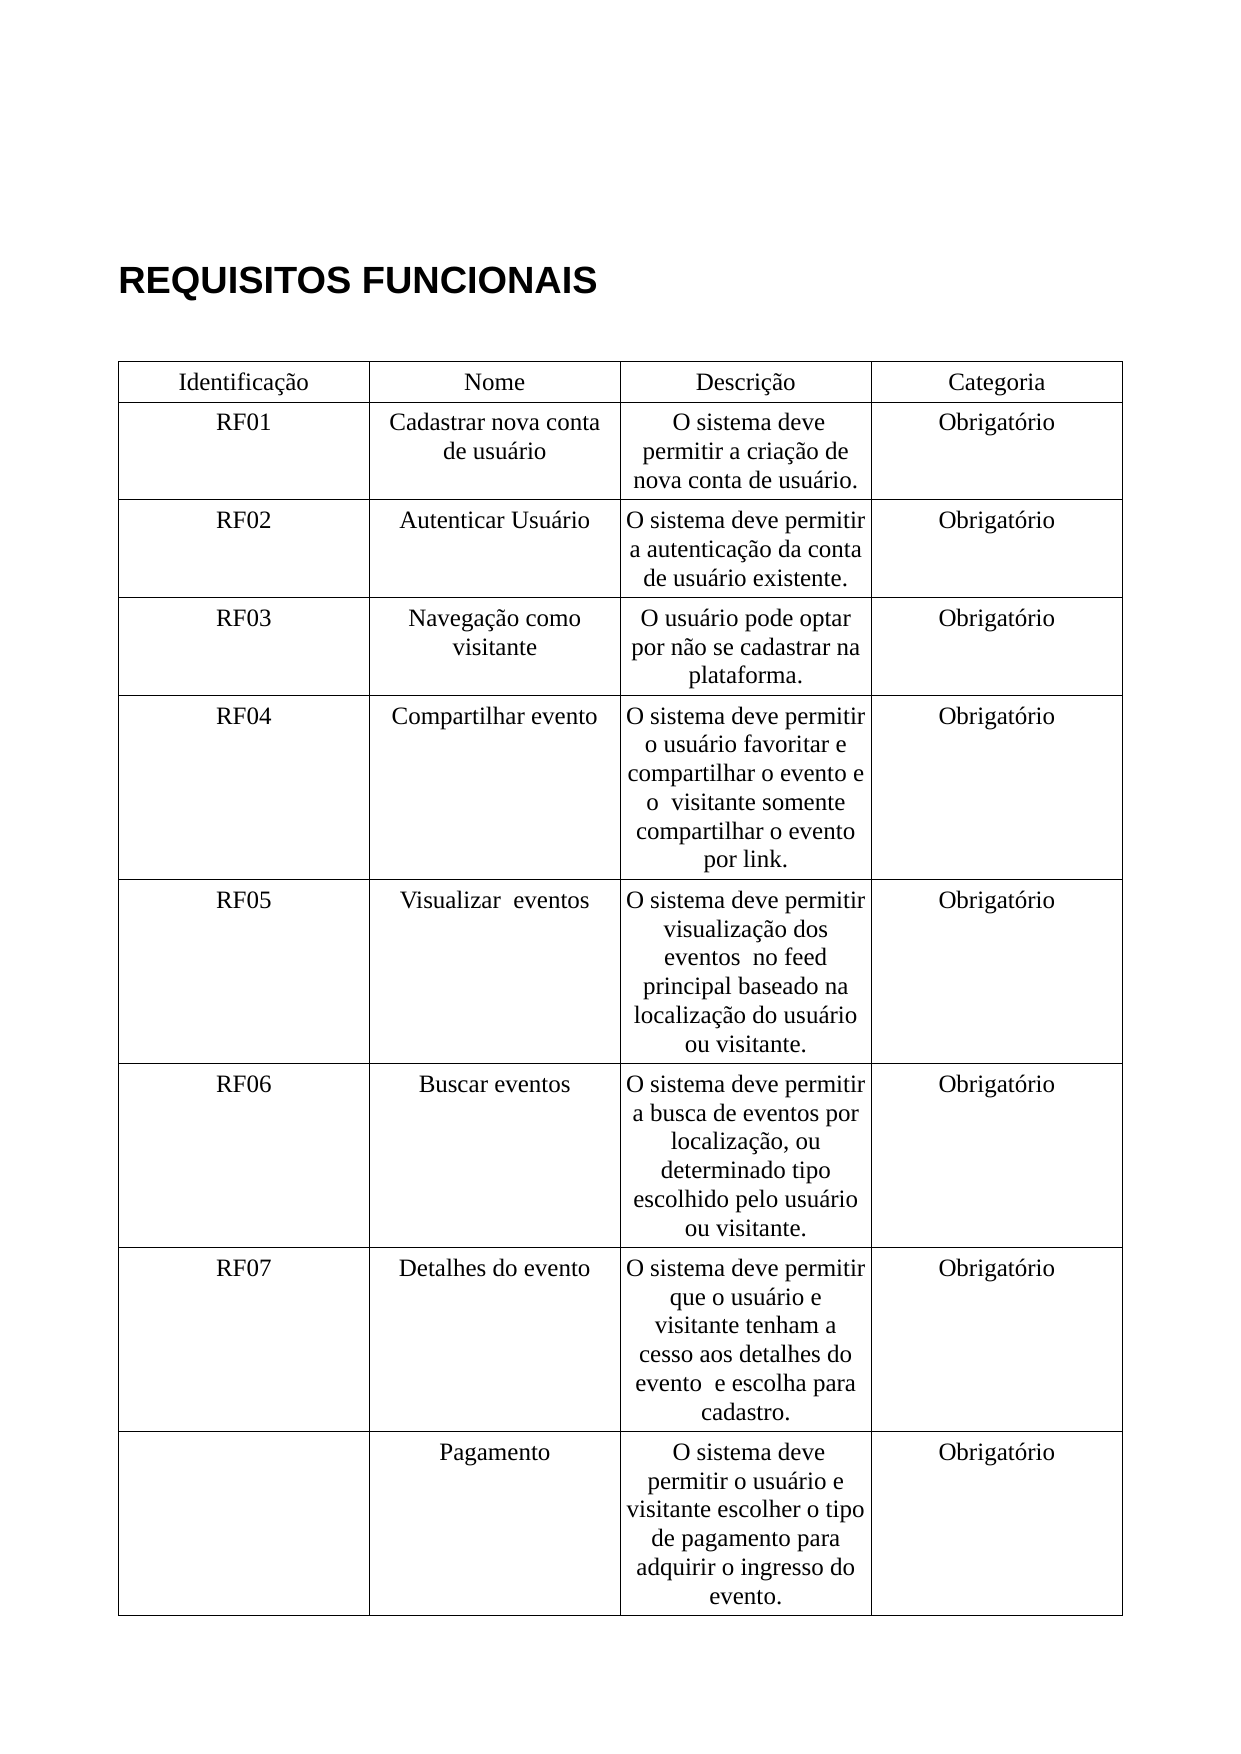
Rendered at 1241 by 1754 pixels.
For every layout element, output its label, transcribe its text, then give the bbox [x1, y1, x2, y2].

table_cell RF03 [119, 598, 369, 695]
table_cell O sistema deve permitir a autenticação da conta de usuário existente. [621, 500, 871, 597]
table_cell RF07 [119, 1248, 369, 1431]
subtitle REQUISITOS FUNCIONAIS [118, 257, 1122, 301]
table_cell Navegação como visitante [370, 598, 620, 695]
table_cell Obrigatório [872, 1248, 1122, 1431]
table_cell O usuário pode optar por não se cadastrar na plataforma. [621, 598, 871, 695]
table_cell RF01 [119, 403, 369, 499]
table_cell Obrigatório [872, 1432, 1122, 1615]
table_header Identificação [119, 362, 369, 402]
table_cell O sistema deve permitir o usuário e visitante escolher o tipo de pagamento para adquirir o ingresso do evento. [621, 1432, 871, 1615]
table_cell Obrigatório [872, 1064, 1122, 1247]
table_cell RF04 [119, 696, 369, 879]
table_cell RF02 [119, 500, 369, 597]
table_cell Obrigatório [872, 598, 1122, 695]
table_cell Visualizar eventos [370, 880, 620, 1063]
table_cell Obrigatório [872, 403, 1122, 499]
table_cell Pagamento [370, 1432, 620, 1615]
table_cell Buscar eventos [370, 1064, 620, 1247]
table_cell O sistema deve permitir que o usuário e visitante tenham a cesso aos detalhes do evento e escolha para cadastro. [621, 1248, 871, 1431]
table_cell RF05 [119, 880, 369, 1063]
table_cell Autenticar Usuário [370, 500, 620, 597]
table_cell O sistema deve permitir a busca de eventos por localização, ou determinado tipo escolhido pelo usuário ou visitante. [621, 1064, 871, 1247]
table_cell Compartilhar evento [370, 696, 620, 879]
table_cell [119, 1432, 369, 1615]
table_cell Obrigatório [872, 500, 1122, 597]
table_cell Detalhes do evento [370, 1248, 620, 1431]
table_cell Cadastrar nova conta de usuário [370, 403, 620, 499]
table_header Nome [370, 362, 620, 402]
table_cell Obrigatório [872, 880, 1122, 1063]
table_cell O sistema deve permitir visualização dos eventos no feed principal baseado na localização do usuário ou visitante. [621, 880, 871, 1063]
table_cell RF06 [119, 1064, 369, 1247]
table_header Categoria [872, 362, 1122, 402]
table_cell Obrigatório [872, 696, 1122, 879]
table_header Descrição [621, 362, 871, 402]
table_cell O sistema deve permitir o usuário favoritar e compartilhar o evento e o visitante somente compartilhar o evento por link. [621, 696, 871, 879]
table_cell O sistema deve permitir a criação de nova conta de usuário. [621, 403, 871, 499]
